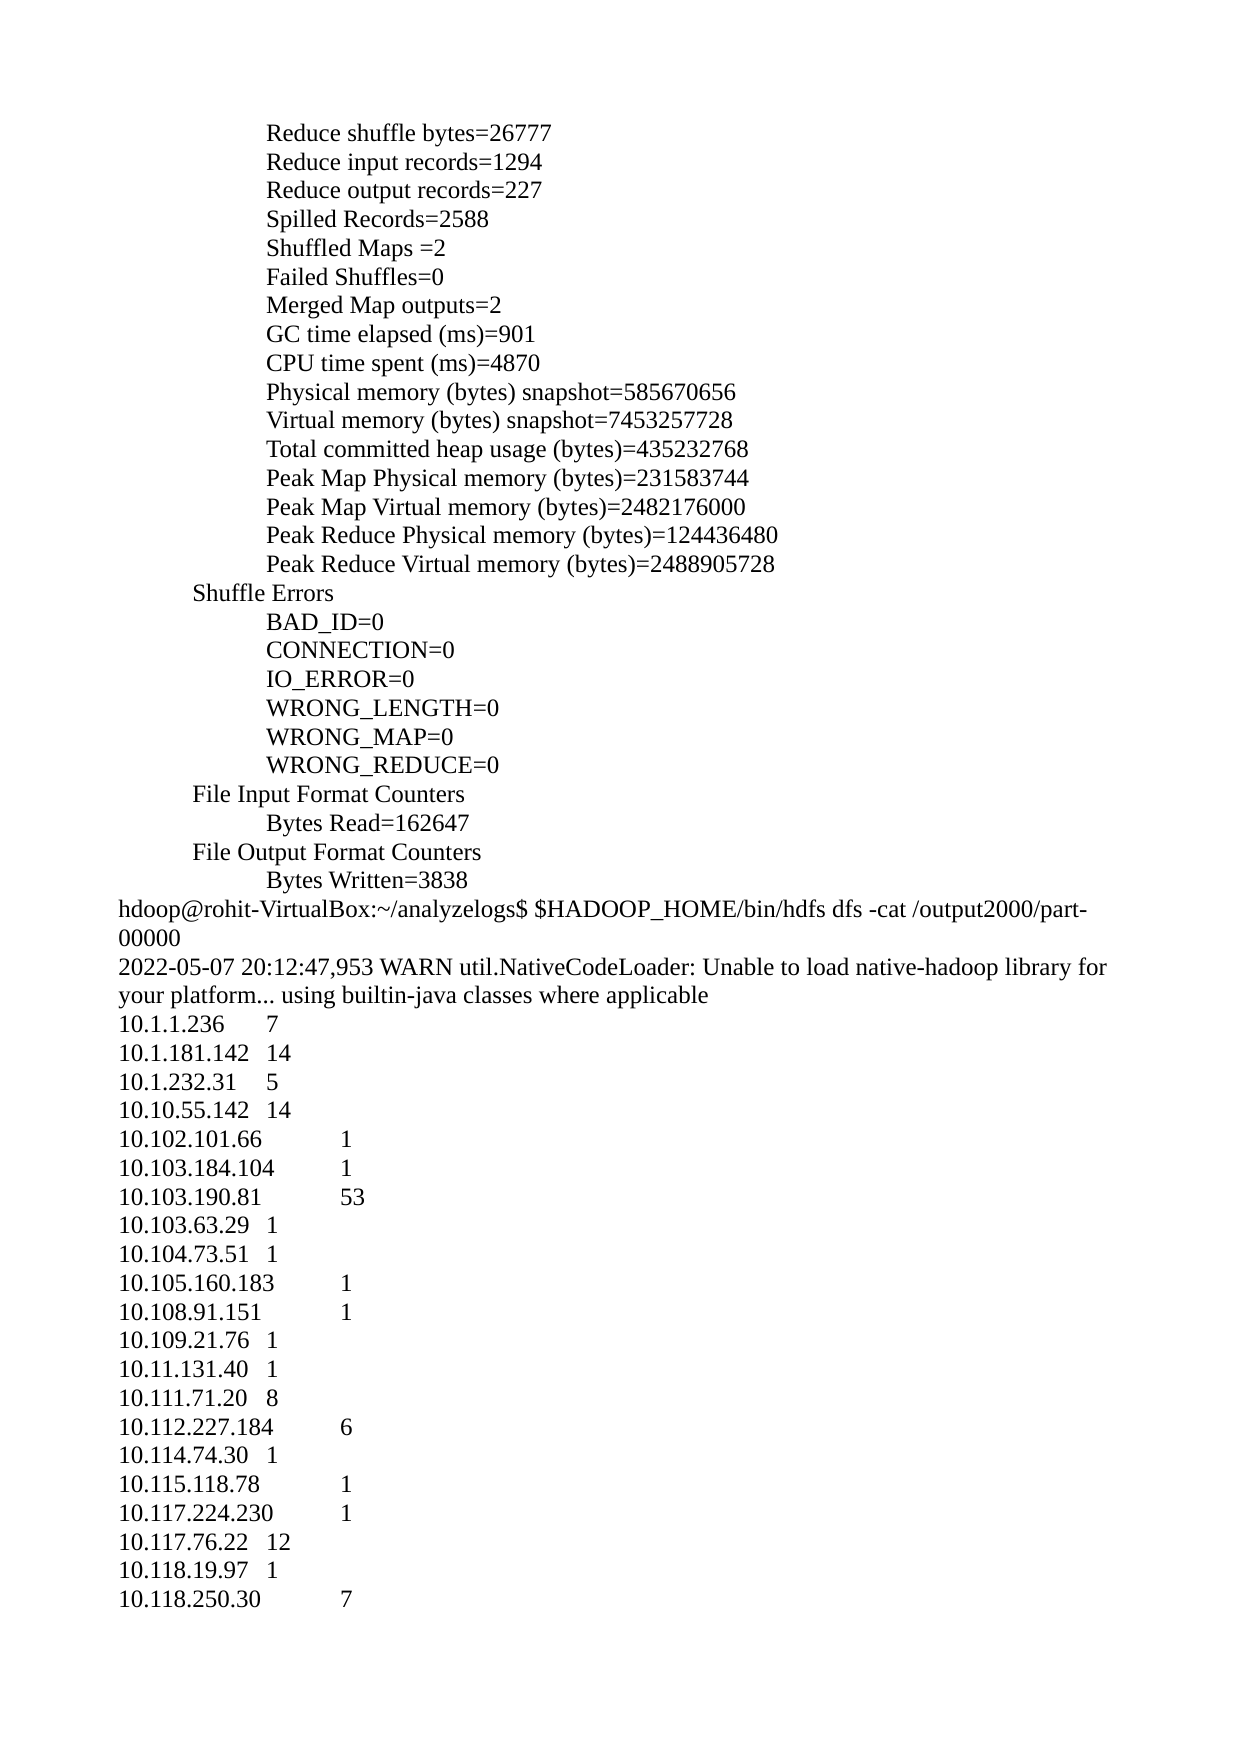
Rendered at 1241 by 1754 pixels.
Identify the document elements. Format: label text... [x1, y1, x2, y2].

text 10.111.71.20 8 [118, 1383, 1122, 1412]
text Virtual memory (bytes) snapshot=7453257728 [118, 406, 1122, 434]
text Reduce output records=227 [118, 176, 1122, 204]
text Spilled Records=2588 [118, 204, 1122, 233]
text 10.11.131.40 1 [118, 1354, 1122, 1383]
text 10.10.55.142 14 [118, 1096, 1122, 1124]
text WRONG_MAP=0 [118, 722, 1122, 751]
text 10.109.21.76 1 [118, 1326, 1122, 1354]
text 10.115.118.78 1 [118, 1469, 1122, 1498]
text 10.105.160.183 1 [118, 1268, 1122, 1297]
text 10.118.19.97 1 [118, 1556, 1122, 1584]
text Reduce input records=1294 [118, 147, 1122, 176]
text Peak Reduce Physical memory (bytes)=124436480 [118, 521, 1122, 549]
text Shuffle Errors [118, 578, 1122, 607]
text 10.114.74.30 1 [118, 1441, 1122, 1469]
text 10.104.73.51 1 [118, 1239, 1122, 1268]
text 10.102.101.66 1 [118, 1124, 1122, 1153]
text IO_ERROR=0 [118, 664, 1122, 693]
text CPU time spent (ms)=4870 [118, 348, 1122, 377]
text File Input Format Counters [118, 779, 1122, 808]
text 10.117.224.230 1 [118, 1498, 1122, 1527]
text Physical memory (bytes) snapshot=585670656 [118, 377, 1122, 406]
text 10.108.91.151 1 [118, 1297, 1122, 1326]
text 10.103.63.29 1 [118, 1211, 1122, 1239]
text hdoop@rohit-VirtualBox:~/analyzelogs$ $HADOOP_HOME/bin/hdfs dfs -cat /output2000/part-00000 [118, 894, 1122, 952]
text BAD_ID=0 [118, 607, 1122, 636]
text Peak Reduce Virtual memory (bytes)=2488905728 [118, 549, 1122, 578]
text 10.103.184.104 1 [118, 1153, 1122, 1182]
text Bytes Written=3838 [118, 866, 1122, 894]
text 10.117.76.22 12 [118, 1527, 1122, 1556]
text Peak Map Physical memory (bytes)=231583744 [118, 463, 1122, 492]
text CONNECTION=0 [118, 636, 1122, 664]
text Total committed heap usage (bytes)=435232768 [118, 434, 1122, 463]
text File Output Format Counters [118, 837, 1122, 866]
text 10.103.190.81 53 [118, 1182, 1122, 1211]
text 10.1.232.31 5 [118, 1067, 1122, 1096]
text Failed Shuffles=0 [118, 262, 1122, 291]
text 10.1.181.142 14 [118, 1038, 1122, 1067]
text Reduce shuffle bytes=26777 [118, 118, 1122, 147]
text 10.112.227.184 6 [118, 1412, 1122, 1441]
text 10.1.1.236 7 [118, 1009, 1122, 1038]
text 10.118.250.30 7 [118, 1584, 1122, 1613]
text Bytes Read=162647 [118, 808, 1122, 837]
text Peak Map Virtual memory (bytes)=2482176000 [118, 492, 1122, 521]
text WRONG_LENGTH=0 [118, 693, 1122, 722]
text WRONG_REDUCE=0 [118, 751, 1122, 779]
text GC time elapsed (ms)=901 [118, 319, 1122, 348]
text Merged Map outputs=2 [118, 291, 1122, 319]
text 2022-05-07 20:12:47,953 WARN util.NativeCodeLoader: Unable to load native-hadoop library for your platform... using builtin-java classes where applicable [118, 952, 1122, 1009]
text Shuffled Maps =2 [118, 233, 1122, 262]
